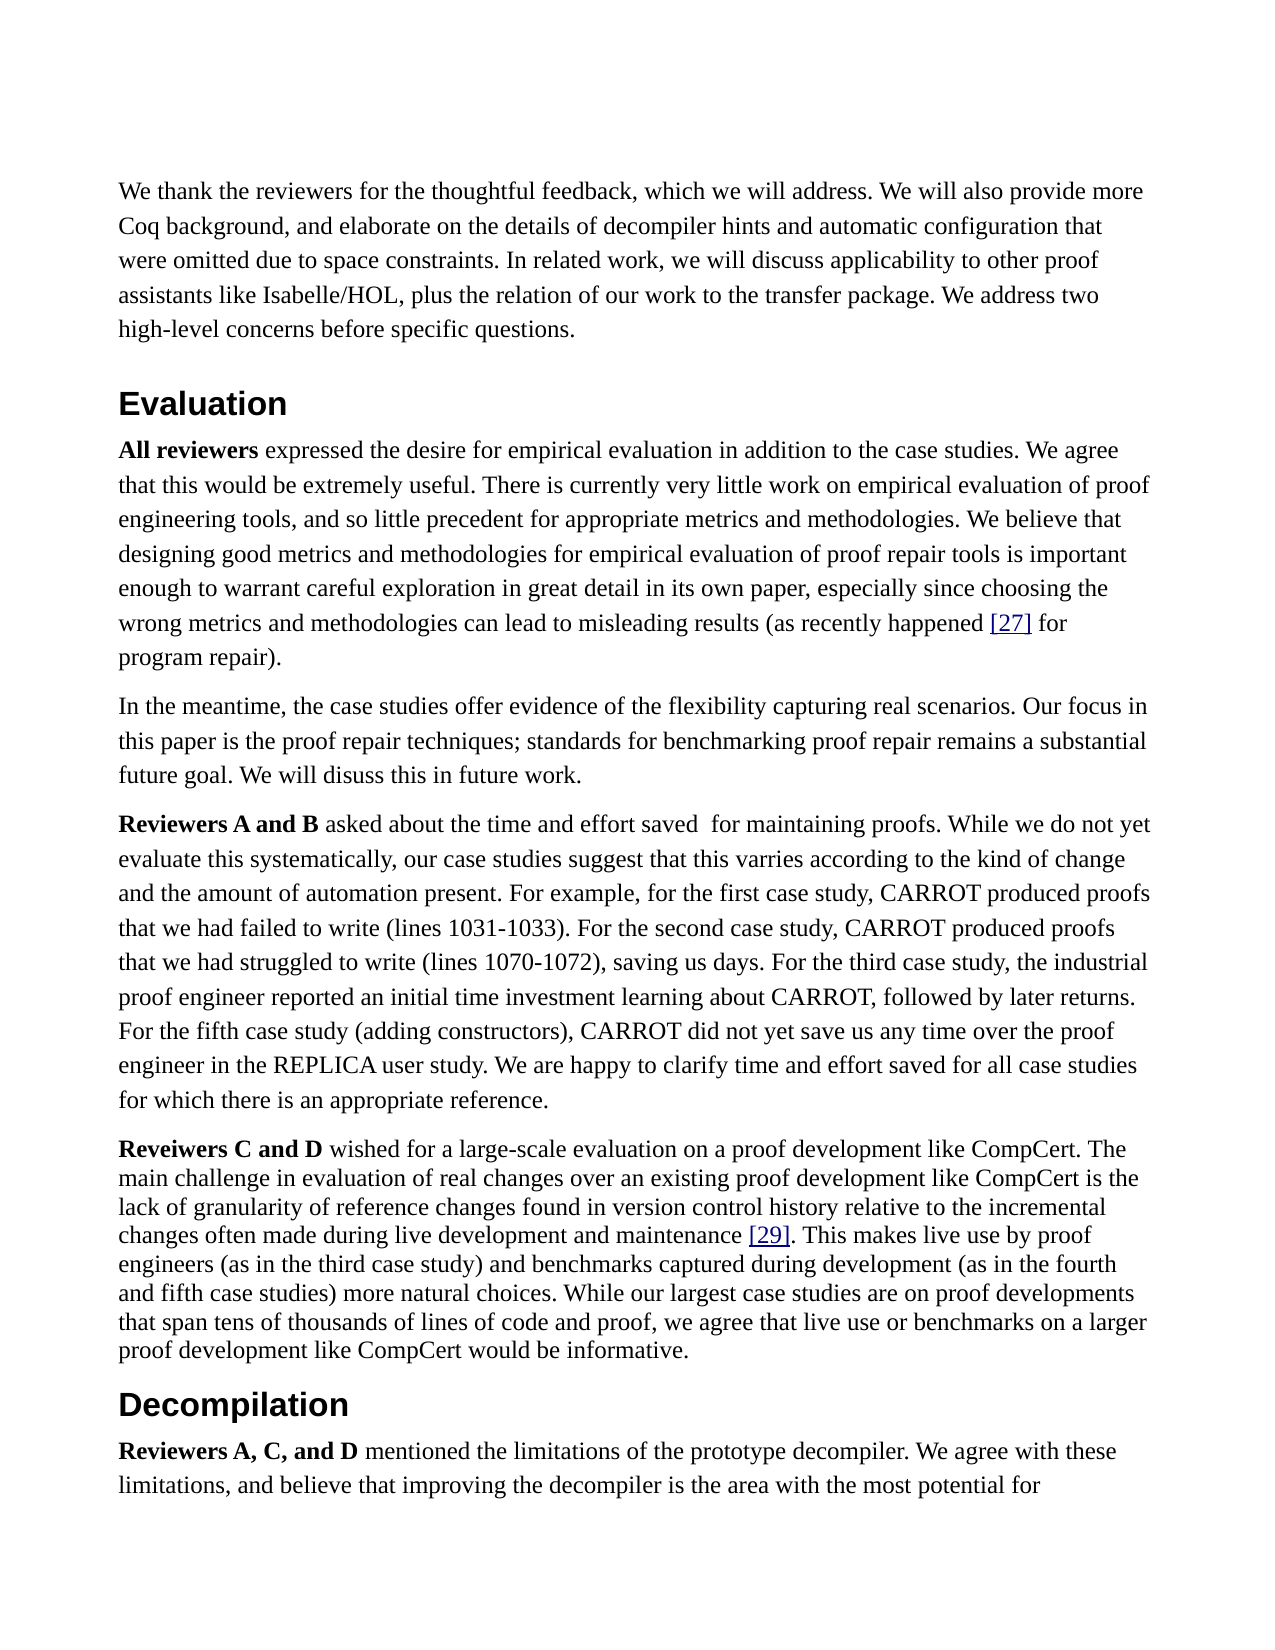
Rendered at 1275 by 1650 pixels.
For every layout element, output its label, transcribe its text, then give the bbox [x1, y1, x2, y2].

text In the meantime, the case studies offer evidence of the flexibility capturing real scenarios. Our focus in this paper is the proof repair techniques; standards for benchmarking proof repair remains a substantial future goal. We will disuss this in future work. [118, 691, 1157, 789]
subtitle Decompilation [118, 1385, 1157, 1424]
text Reveiwers C and D wished for a large-scale evaluation on a proof development like CompCert. The main challenge in evaluation of real changes over an existing proof development like CompCert is the lack of granularity of reference changes found in version control history relative to the incremental changes often made during live development and maintenance [29]. This makes live use by proof engineers (as in the third case study) and benchmarks captured during development (as in the fourth and fifth case studies) more natural choices. While our largest case studies are on proof developments that span tens of thousands of lines of code and proof, we agree that live use or benchmarks on a larger proof development like CompCert would be informative. [118, 1134, 1157, 1364]
text We thank the reviewers for the thoughtful feedback, which we will address. We will also provide more Coq background, and elaborate on the details of decompiler hints and automatic configuration that were omitted due to space constraints. In related work, we will discuss applicability to other proof assistants like Isabelle/HOL, plus the relation of our work to the transfer package. We address two high-level concerns before specific questions. [118, 176, 1157, 343]
text All reviewers expressed the desire for empirical evaluation in addition to the case studies. We agree that this would be extremely useful. There is currently very little work on empirical evaluation of proof engineering tools, and so little precedent for appropriate metrics and methodologies. We believe that designing good metrics and methodologies for empirical evaluation of proof repair tools is important enough to warrant careful exploration in great detail in its own paper, especially since choosing the wrong metrics and methodologies can lead to misleading results (as recently happened [27] for program repair). [118, 435, 1157, 671]
text Reviewers A and B asked about the time and effort saved for maintaining proofs. While we do not yet evaluate this systematically, our case studies suggest that this varries according to the kind of change and the amount of automation present. For example, for the first case study, CARROT produced proofs that we had failed to write (lines 1031-1033). For the second case study, CARROT produced proofs that we had struggled to write (lines 1070-1072), saving us days. For the third case study, the industrial proof engineer reported an initial time investment learning about CARROT, followed by later returns. For the fifth case study (adding constructors), CARROT did not yet save us any time over the proof engineer in the REPLICA user study. We are happy to clarify time and effort saved for all case studies for which there is an appropriate reference. [118, 809, 1157, 1114]
text Reviewers A, C, and D mentioned the limitations of the prototype decompiler. We agree with these limitations, and believe that improving the decompiler is the area with the most potential for [118, 1436, 1157, 1499]
subtitle Evaluation [118, 384, 1157, 423]
